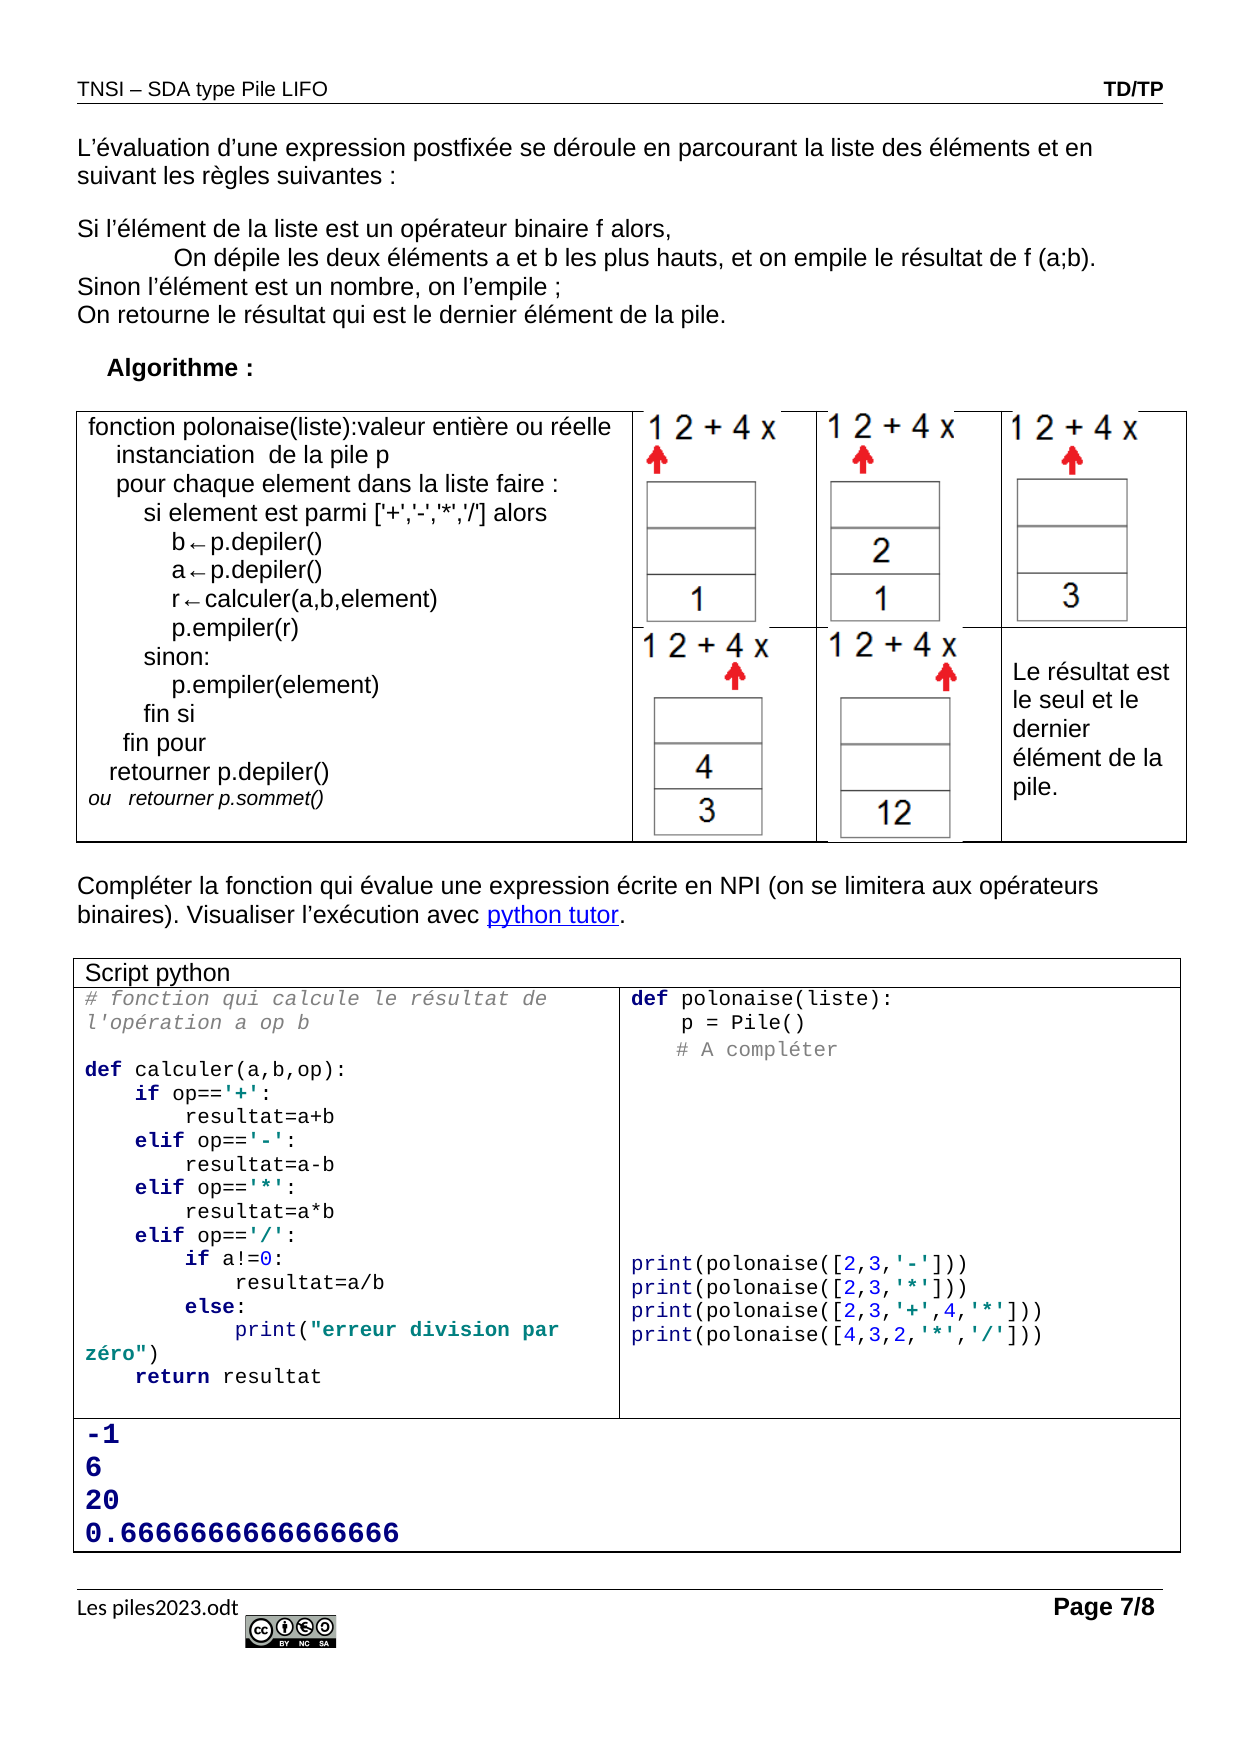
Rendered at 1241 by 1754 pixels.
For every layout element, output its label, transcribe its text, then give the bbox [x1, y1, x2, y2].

table_header [1002, 412, 1186, 627]
text Si l’élément de la liste est un opérateur binaire f alors, [77, 214, 1163, 243]
text Algorithme : [77, 353, 1163, 382]
table_cell Le résultat est le seul et le dernier élément de la pile. [1002, 628, 1186, 841]
table_header Script python [74, 959, 1180, 987]
list On dépile les deux éléments a et b les plus hauts, et on empile le résultat de f (a;b). [173, 243, 1163, 272]
table_cell [633, 628, 816, 841]
table_cell def polonaise(liste): p = Pile() # A compléter print(polonaise([2,3,'-'])) print(polonaise([2,3,'*'])) print(polonaise([2,3,'+',4,'*'])) print(polonaise([4,3,2,'*','/'])) [620, 988, 1180, 1418]
table_header [817, 412, 1001, 627]
text On retourne le résultat qui est le dernier élément de la pile. [77, 300, 1163, 329]
picture [245, 1615, 337, 1648]
text L’évaluation d’une expression postfixée se déroule en parcourant la liste des éléments et en suivant les règles suivantes : [77, 133, 1163, 190]
table_cell -1 6 20 0.6666666666666666 [74, 1419, 84, 1551]
text Sinon l’élément est un nombre, on l’empile ; [77, 272, 1163, 300]
table_header [781, 412, 816, 627]
table_cell [817, 628, 828, 841]
table_cell -1 6 20 0.6666666666666666 [1169, 1419, 1180, 1551]
text Compléter la fonction qui évalue une expression écrite en NPI (on se limitera aux opérateurs binaires). Visualiser l’exécution avec python tutor. [77, 871, 1163, 929]
table_header [633, 412, 643, 627]
table_cell [963, 628, 1001, 841]
table_header fonction polonaise(liste):valeur entière ou réelle instanciation de la pile p pour chaque element dans la liste faire : si element est parmi ['+','-','*','/'] alors b←p.depiler() a←p.depiler() r←calculer(a,b,element) p.empiler(r) sinon: p.empiler(element) fin si fin pour retourner p.depiler() ou retourner p.sommet() [77, 412, 632, 841]
